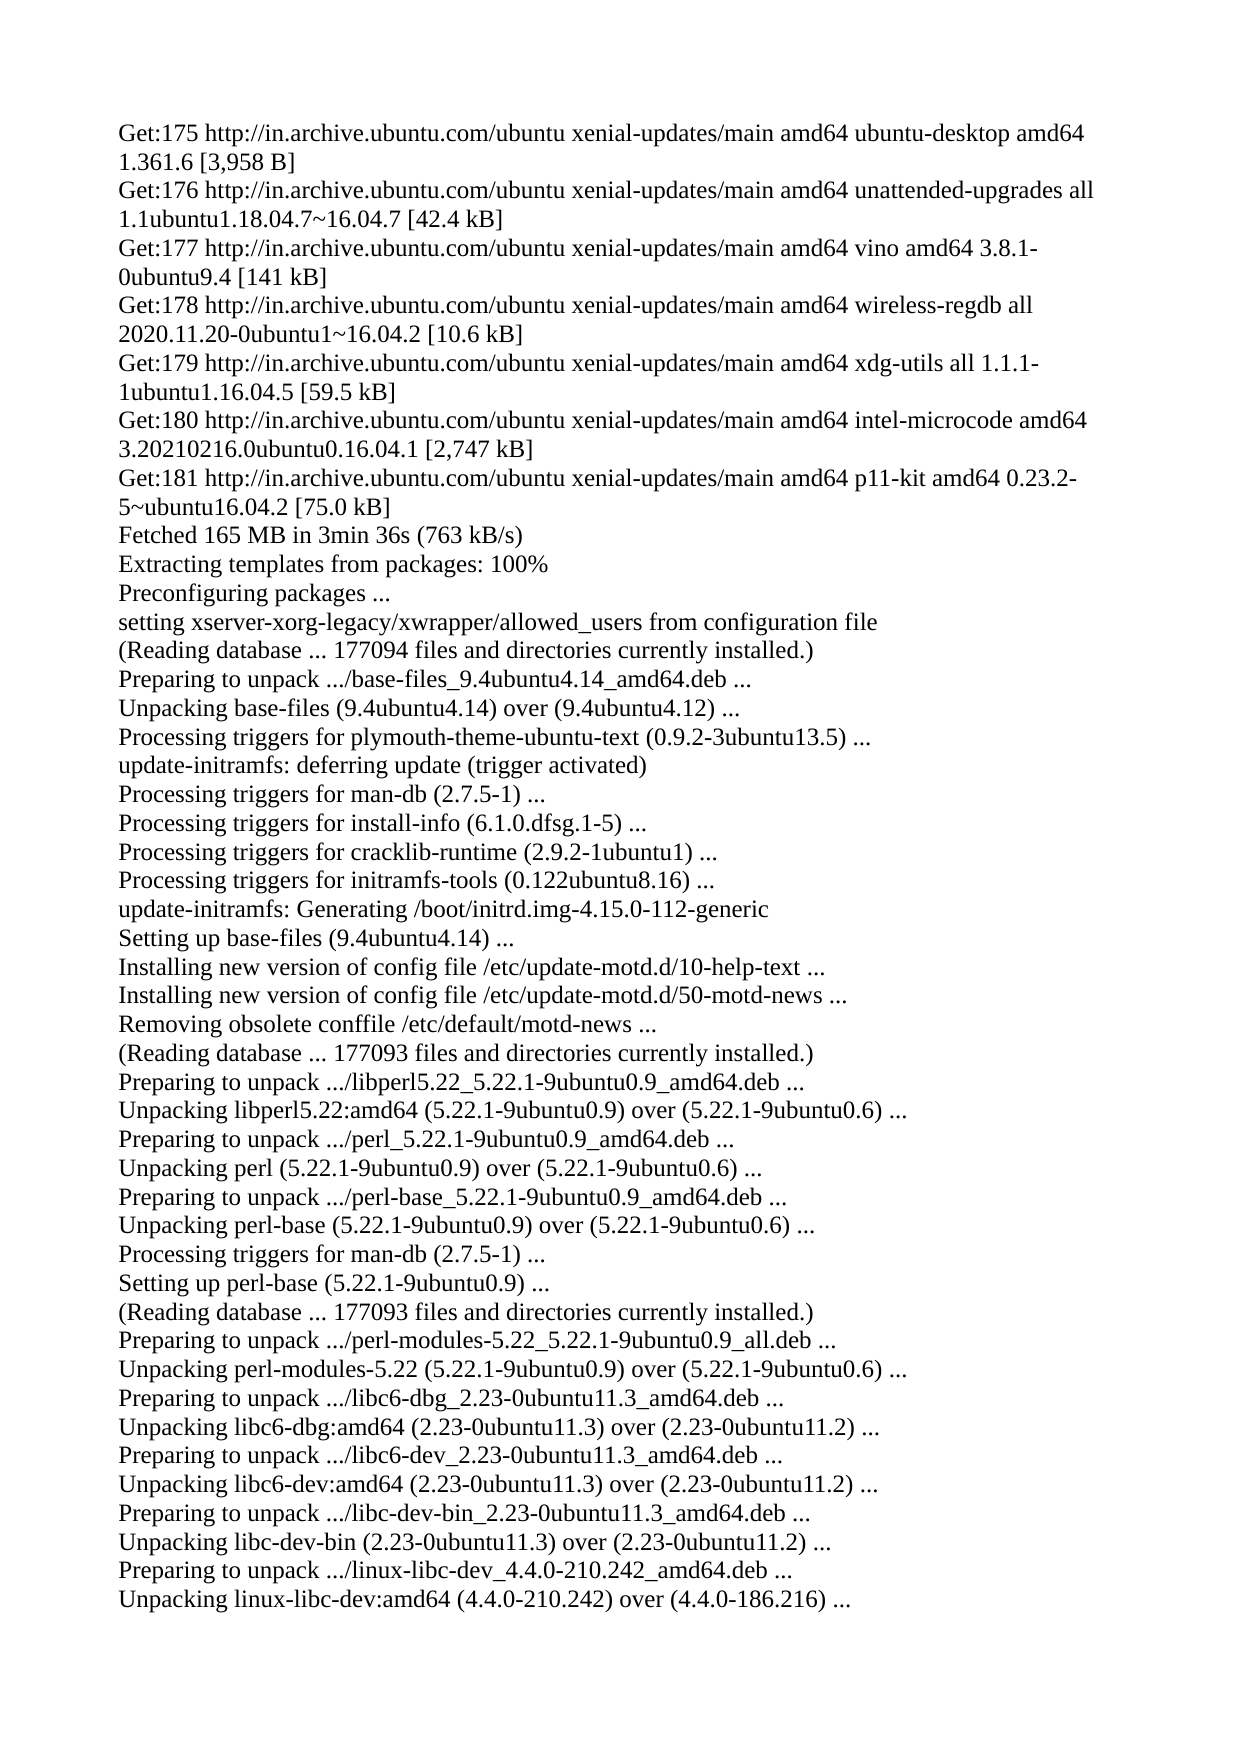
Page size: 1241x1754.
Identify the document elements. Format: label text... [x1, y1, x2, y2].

text Installing new version of config file /etc/update-motd.d/10-help-text ... [118, 952, 1122, 981]
text Unpacking perl-base (5.22.1-9ubuntu0.9) over (5.22.1-9ubuntu0.6) ... [118, 1211, 1122, 1239]
text Unpacking libc6-dev:amd64 (2.23-0ubuntu11.3) over (2.23-0ubuntu11.2) ... [118, 1469, 1122, 1498]
text Get:181 http://in.archive.ubuntu.com/ubuntu xenial-updates/main amd64 p11-kit amd64 0.23.2-5~ubuntu16.04.2 [75.0 kB] [118, 463, 1122, 521]
text (Reading database ... 177094 files and directories currently installed.) [118, 636, 1122, 664]
text Preparing to unpack .../libc6-dbg_2.23-0ubuntu11.3_amd64.deb ... [118, 1383, 1122, 1412]
text Processing triggers for plymouth-theme-ubuntu-text (0.9.2-3ubuntu13.5) ... [118, 722, 1122, 751]
text update-initramfs: deferring update (trigger activated) [118, 751, 1122, 779]
text Processing triggers for man-db (2.7.5-1) ... [118, 1239, 1122, 1268]
text Unpacking libc6-dbg:amd64 (2.23-0ubuntu11.3) over (2.23-0ubuntu11.2) ... [118, 1412, 1122, 1441]
text Get:178 http://in.archive.ubuntu.com/ubuntu xenial-updates/main amd64 wireless-regdb all 2020.11.20-0ubuntu1~16.04.2 [10.6 kB] [118, 291, 1122, 348]
text setting xserver-xorg-legacy/xwrapper/allowed_users from configuration file [118, 607, 1122, 636]
text Processing triggers for cracklib-runtime (2.9.2-1ubuntu1) ... [118, 837, 1122, 866]
text Unpacking libperl5.22:amd64 (5.22.1-9ubuntu0.9) over (5.22.1-9ubuntu0.6) ... [118, 1096, 1122, 1124]
text Removing obsolete conffile /etc/default/motd-news ... [118, 1009, 1122, 1038]
text Get:176 http://in.archive.ubuntu.com/ubuntu xenial-updates/main amd64 unattended-upgrades all 1.1ubuntu1.18.04.7~16.04.7 [42.4 kB] [118, 176, 1122, 233]
text Preparing to unpack .../libc6-dev_2.23-0ubuntu11.3_amd64.deb ... [118, 1441, 1122, 1469]
text Preparing to unpack .../libc-dev-bin_2.23-0ubuntu11.3_amd64.deb ... [118, 1498, 1122, 1527]
text Unpacking perl (5.22.1-9ubuntu0.9) over (5.22.1-9ubuntu0.6) ... [118, 1153, 1122, 1182]
text Get:175 http://in.archive.ubuntu.com/ubuntu xenial-updates/main amd64 ubuntu-desktop amd64 1.361.6 [3,958 B] [118, 118, 1122, 176]
text Preparing to unpack .../perl-base_5.22.1-9ubuntu0.9_amd64.deb ... [118, 1182, 1122, 1211]
text Processing triggers for initramfs-tools (0.122ubuntu8.16) ... [118, 866, 1122, 894]
text Unpacking libc-dev-bin (2.23-0ubuntu11.3) over (2.23-0ubuntu11.2) ... [118, 1527, 1122, 1556]
text Extracting templates from packages: 100% [118, 549, 1122, 578]
text Unpacking linux-libc-dev:amd64 (4.4.0-210.242) over (4.4.0-186.216) ... [118, 1584, 1122, 1613]
text Preparing to unpack .../perl-modules-5.22_5.22.1-9ubuntu0.9_all.deb ... [118, 1326, 1122, 1354]
text Processing triggers for install-info (6.1.0.dfsg.1-5) ... [118, 808, 1122, 837]
text Preparing to unpack .../linux-libc-dev_4.4.0-210.242_amd64.deb ... [118, 1556, 1122, 1584]
text Preparing to unpack .../base-files_9.4ubuntu4.14_amd64.deb ... [118, 664, 1122, 693]
text Fetched 165 MB in 3min 36s (763 kB/s) [118, 521, 1122, 549]
text (Reading database ... 177093 files and directories currently installed.) [118, 1297, 1122, 1326]
text Unpacking perl-modules-5.22 (5.22.1-9ubuntu0.9) over (5.22.1-9ubuntu0.6) ... [118, 1354, 1122, 1383]
text Setting up perl-base (5.22.1-9ubuntu0.9) ... [118, 1268, 1122, 1297]
text Installing new version of config file /etc/update-motd.d/50-motd-news ... [118, 981, 1122, 1009]
text Unpacking base-files (9.4ubuntu4.14) over (9.4ubuntu4.12) ... [118, 693, 1122, 722]
text Preconfiguring packages ... [118, 578, 1122, 607]
text Get:179 http://in.archive.ubuntu.com/ubuntu xenial-updates/main amd64 xdg-utils all 1.1.1-1ubuntu1.16.04.5 [59.5 kB] [118, 348, 1122, 406]
text Preparing to unpack .../perl_5.22.1-9ubuntu0.9_amd64.deb ... [118, 1124, 1122, 1153]
text Processing triggers for man-db (2.7.5-1) ... [118, 779, 1122, 808]
text Get:180 http://in.archive.ubuntu.com/ubuntu xenial-updates/main amd64 intel-microcode amd64 3.20210216.0ubuntu0.16.04.1 [2,747 kB] [118, 406, 1122, 463]
text (Reading database ... 177093 files and directories currently installed.) [118, 1038, 1122, 1067]
text Preparing to unpack .../libperl5.22_5.22.1-9ubuntu0.9_amd64.deb ... [118, 1067, 1122, 1096]
text update-initramfs: Generating /boot/initrd.img-4.15.0-112-generic [118, 894, 1122, 923]
text Setting up base-files (9.4ubuntu4.14) ... [118, 923, 1122, 952]
text Get:177 http://in.archive.ubuntu.com/ubuntu xenial-updates/main amd64 vino amd64 3.8.1-0ubuntu9.4 [141 kB] [118, 233, 1122, 291]
